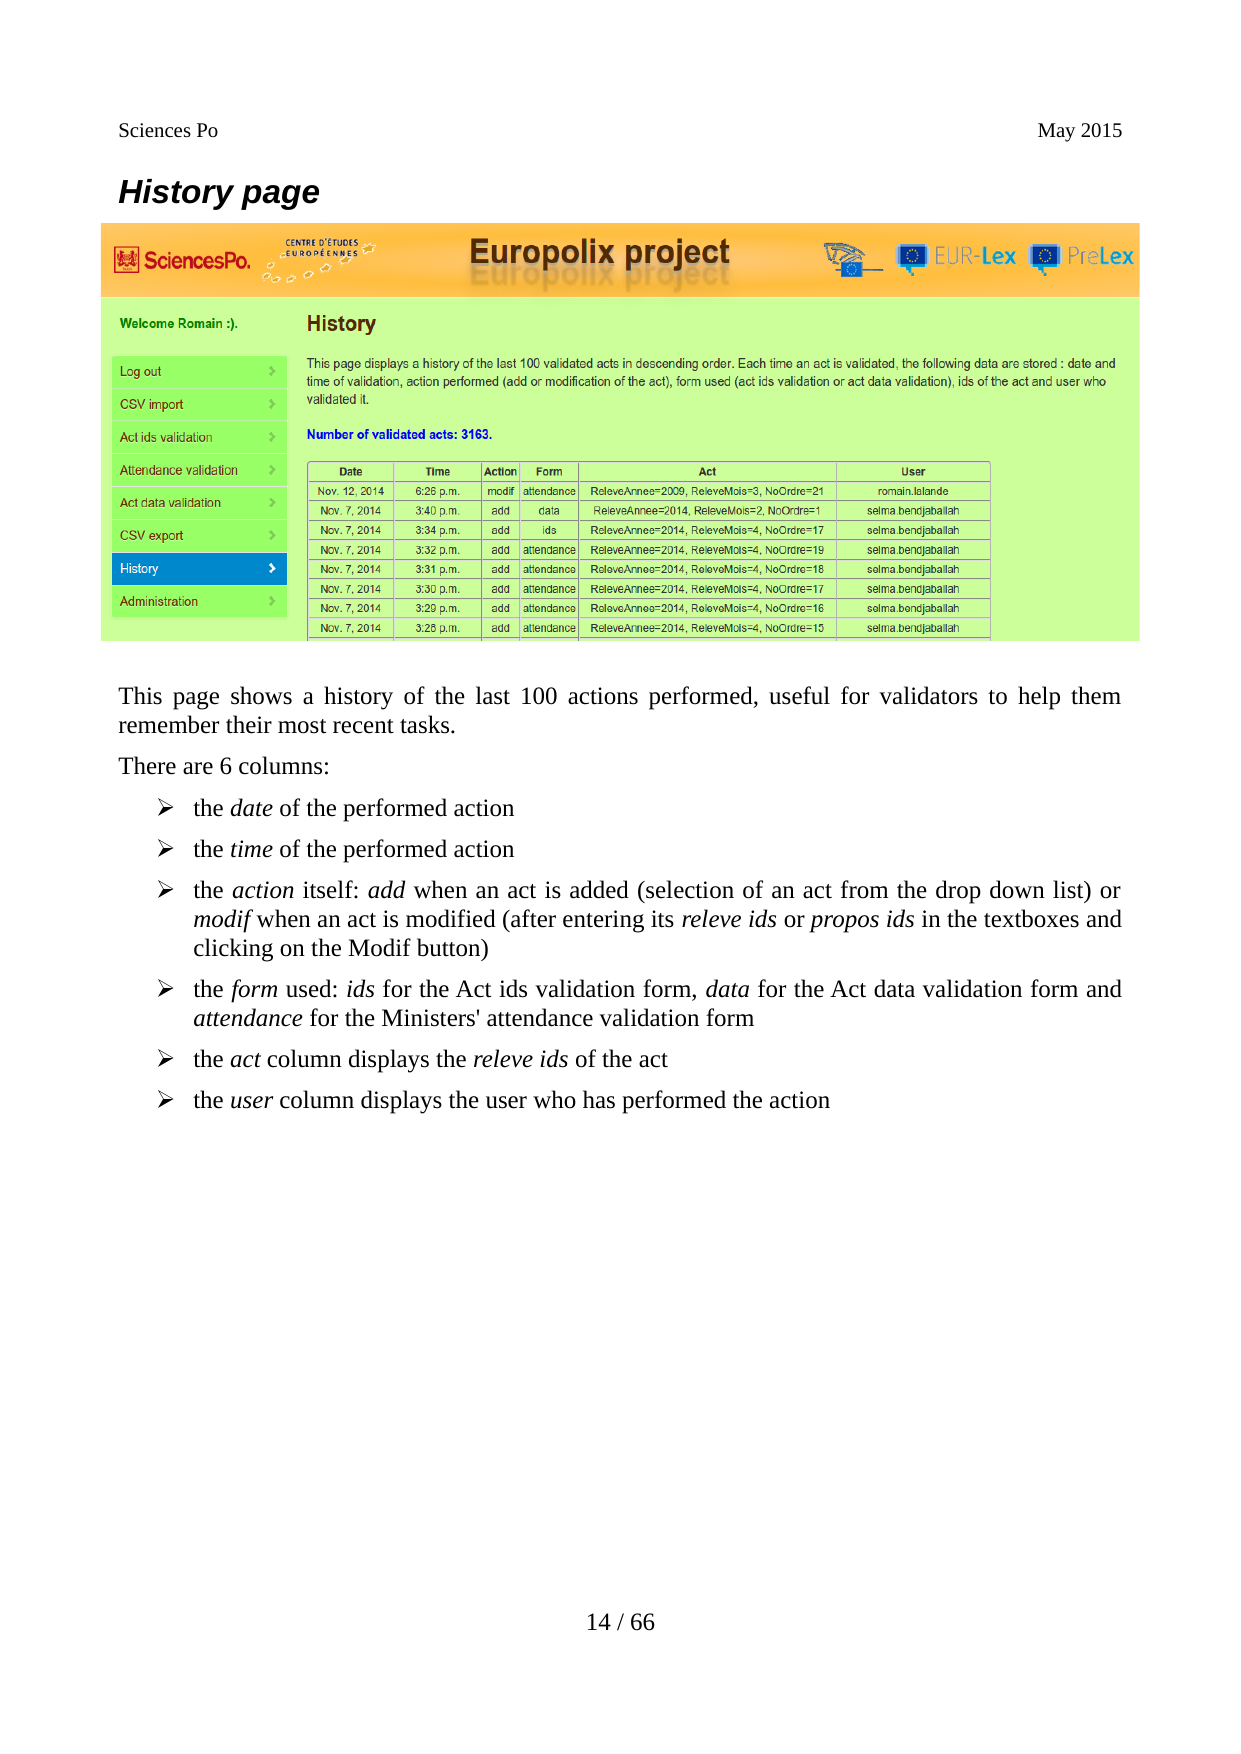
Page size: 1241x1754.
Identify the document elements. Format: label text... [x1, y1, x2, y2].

text This page shows a history of the last 100 actions performed, useful for validators to help them remember their most recent tasks. [118, 681, 1122, 739]
list the form used: ids for the Act ids validation form, data for the Act data validation form and attendance for the Ministers' attendance validation form [156, 974, 1122, 1031]
text There are 6 columns: [118, 751, 1122, 780]
subtitle History page [118, 172, 1122, 211]
list the action itself: add when an act is added (selection of an act from the drop down list) or modif when an act is modified (after entering its releve ids or propos ids in the textboxes and clicking on the Modif button) [156, 875, 1122, 961]
list the date of the performed action [156, 793, 1122, 821]
list the time of the performed action [156, 834, 1122, 863]
picture [100, 223, 1140, 641]
list the user column displays the user who has performed the action [156, 1085, 1122, 1114]
list the act column displays the releve ids of the act [156, 1044, 1122, 1073]
